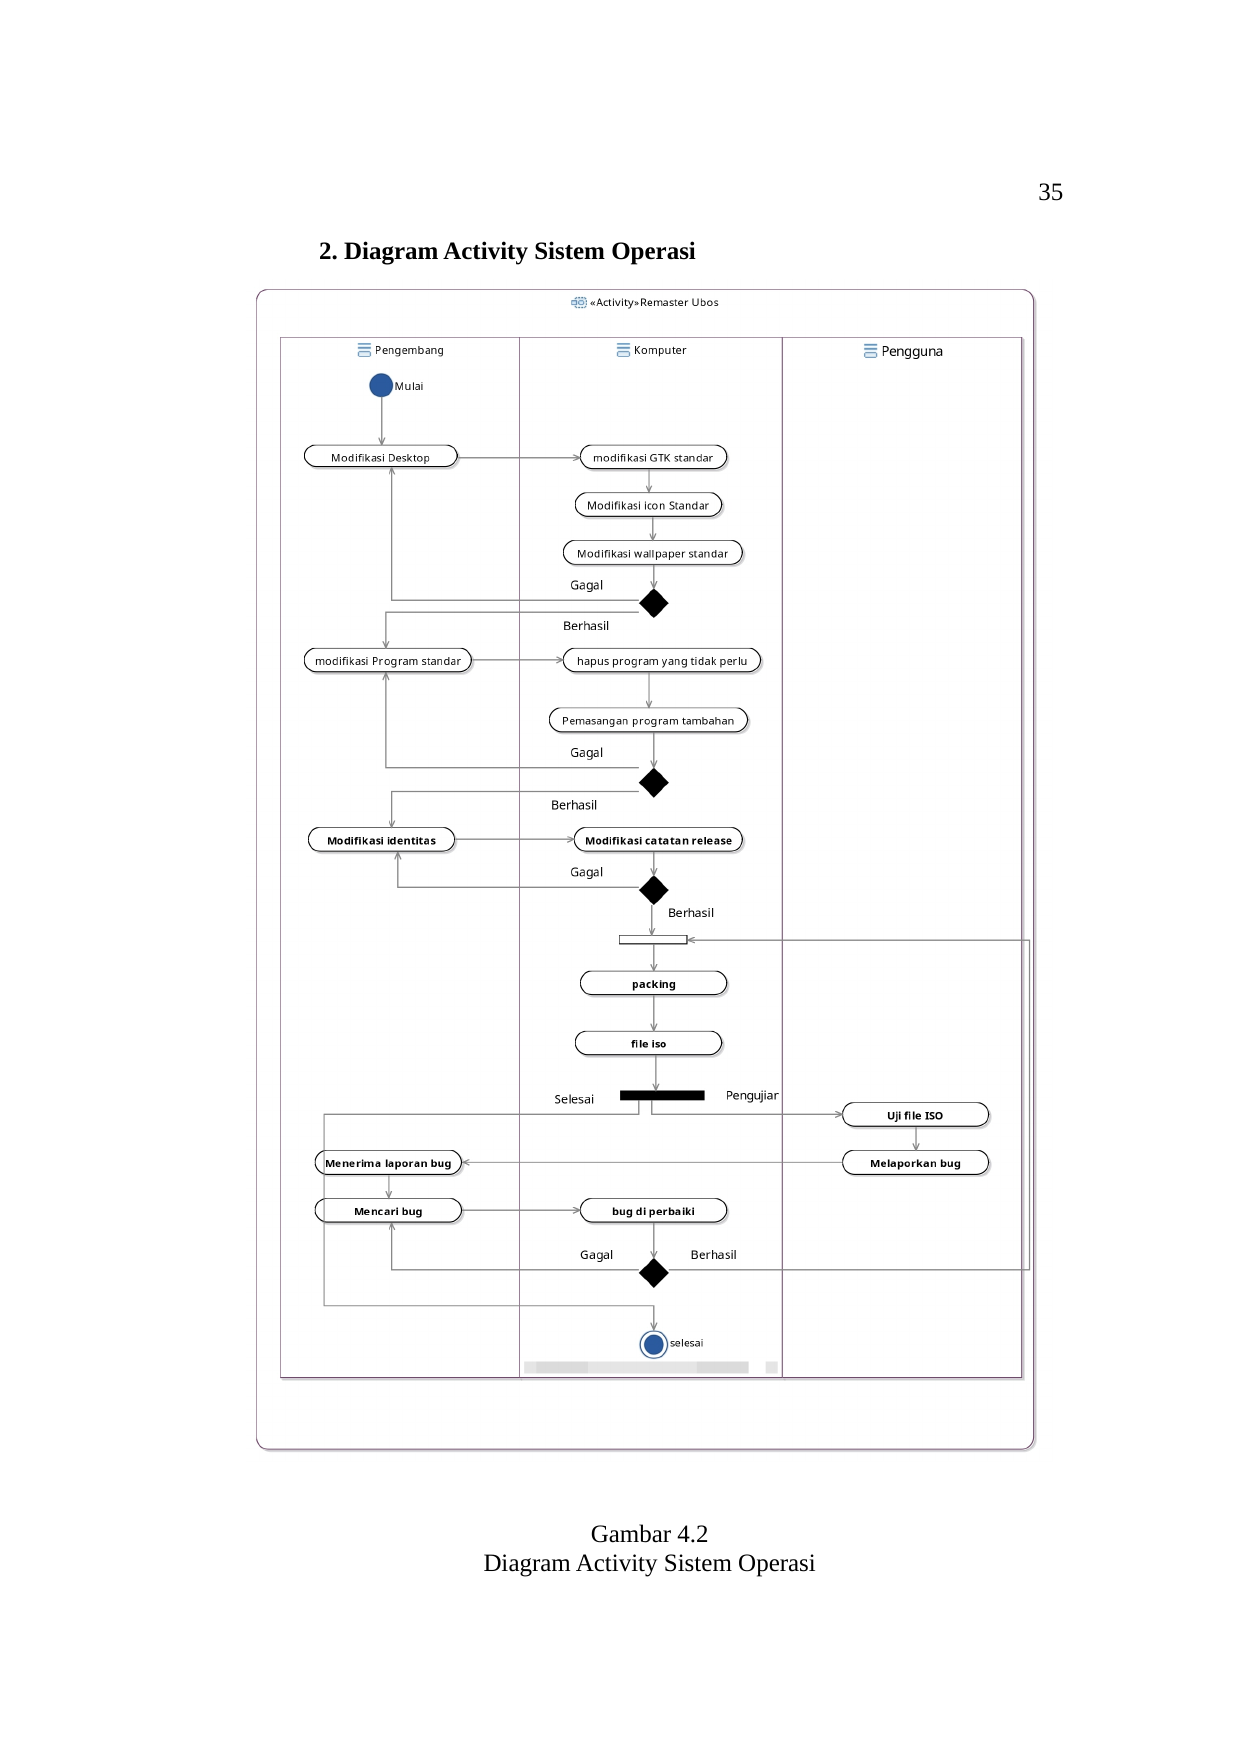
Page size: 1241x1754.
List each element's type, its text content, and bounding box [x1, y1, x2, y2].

picture [246, 279, 1053, 1462]
text Gambar 4.2 [236, 1519, 1063, 1548]
text Diagram Activity Sistem Operasi [236, 1548, 1063, 1576]
text 2. Diagram Activity Sistem Operasi [319, 236, 1063, 265]
